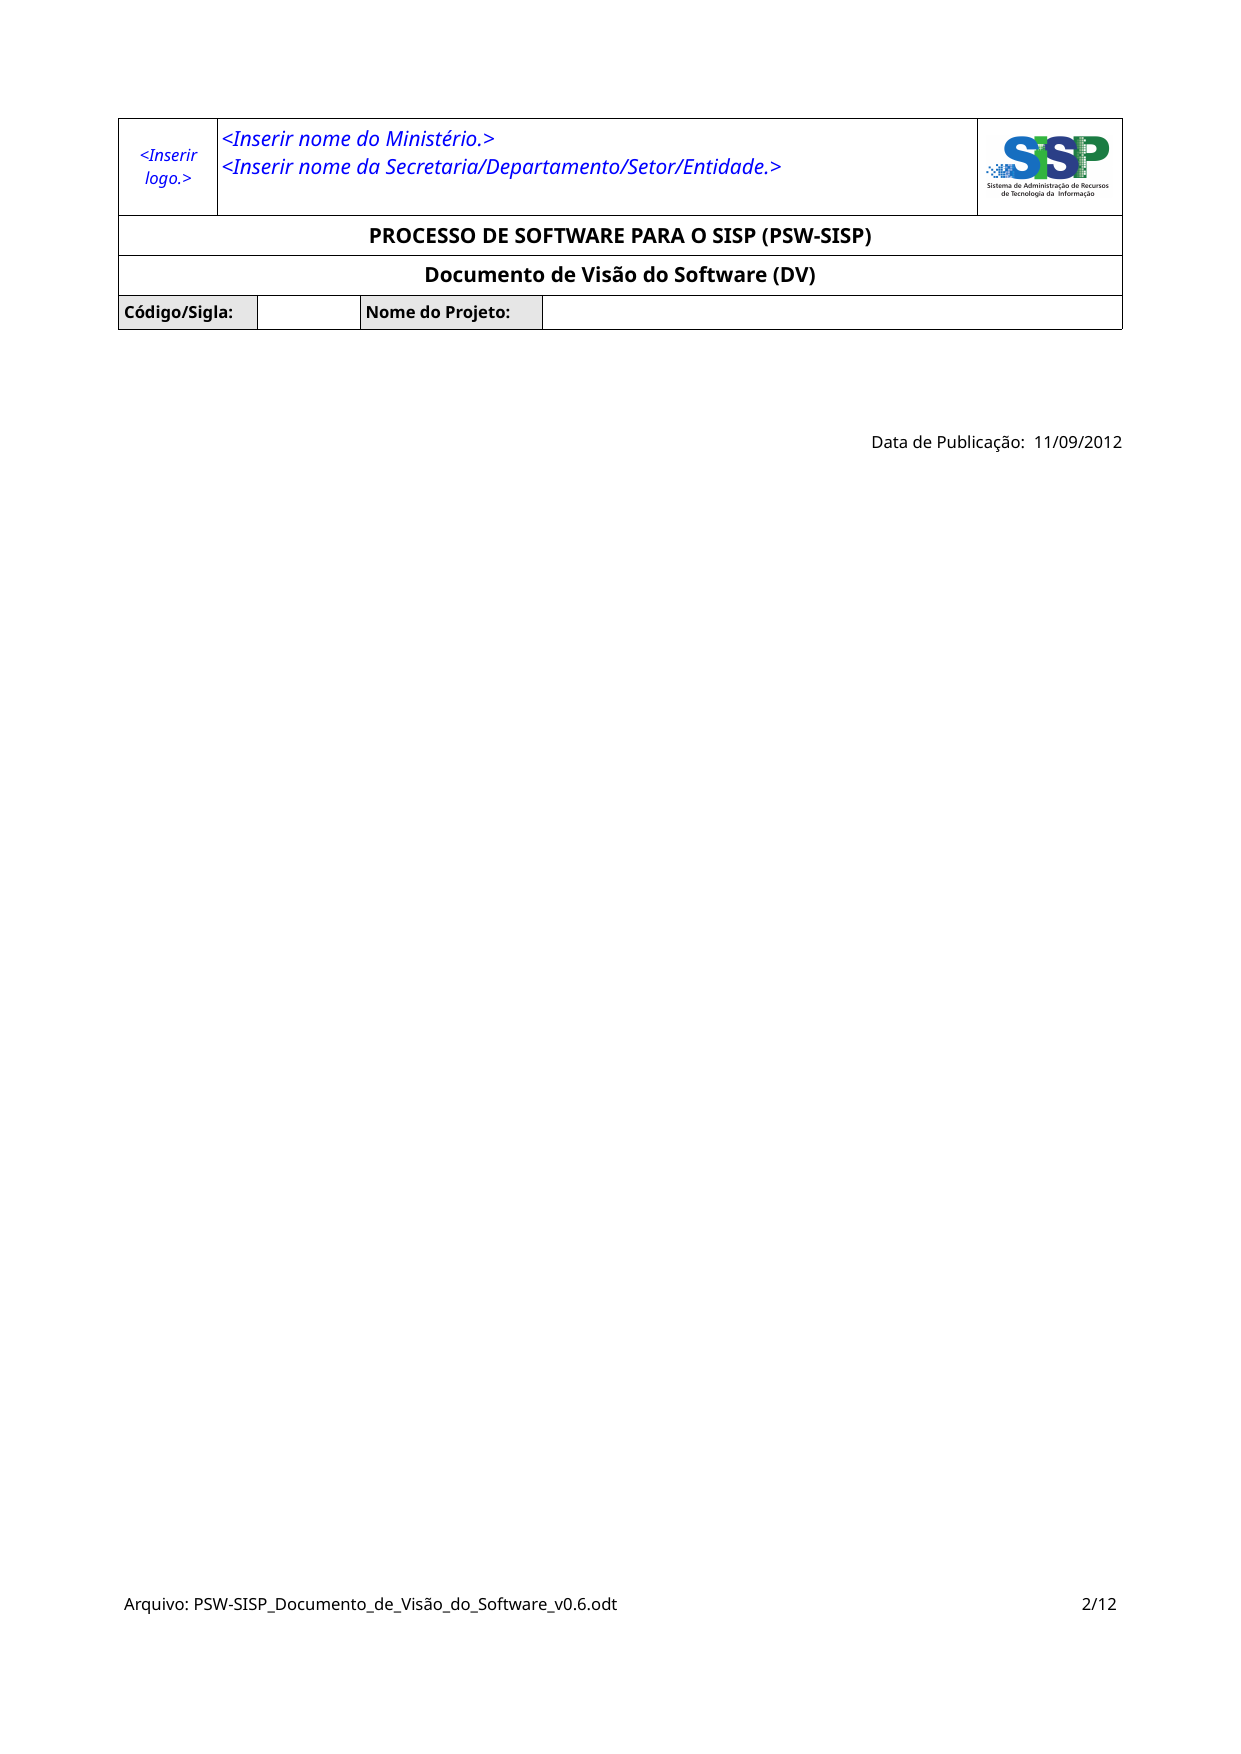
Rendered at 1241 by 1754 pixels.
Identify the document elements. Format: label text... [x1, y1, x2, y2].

picture [986, 135, 1113, 198]
text Data de Publicação: 11/09/2012 [118, 430, 1122, 453]
